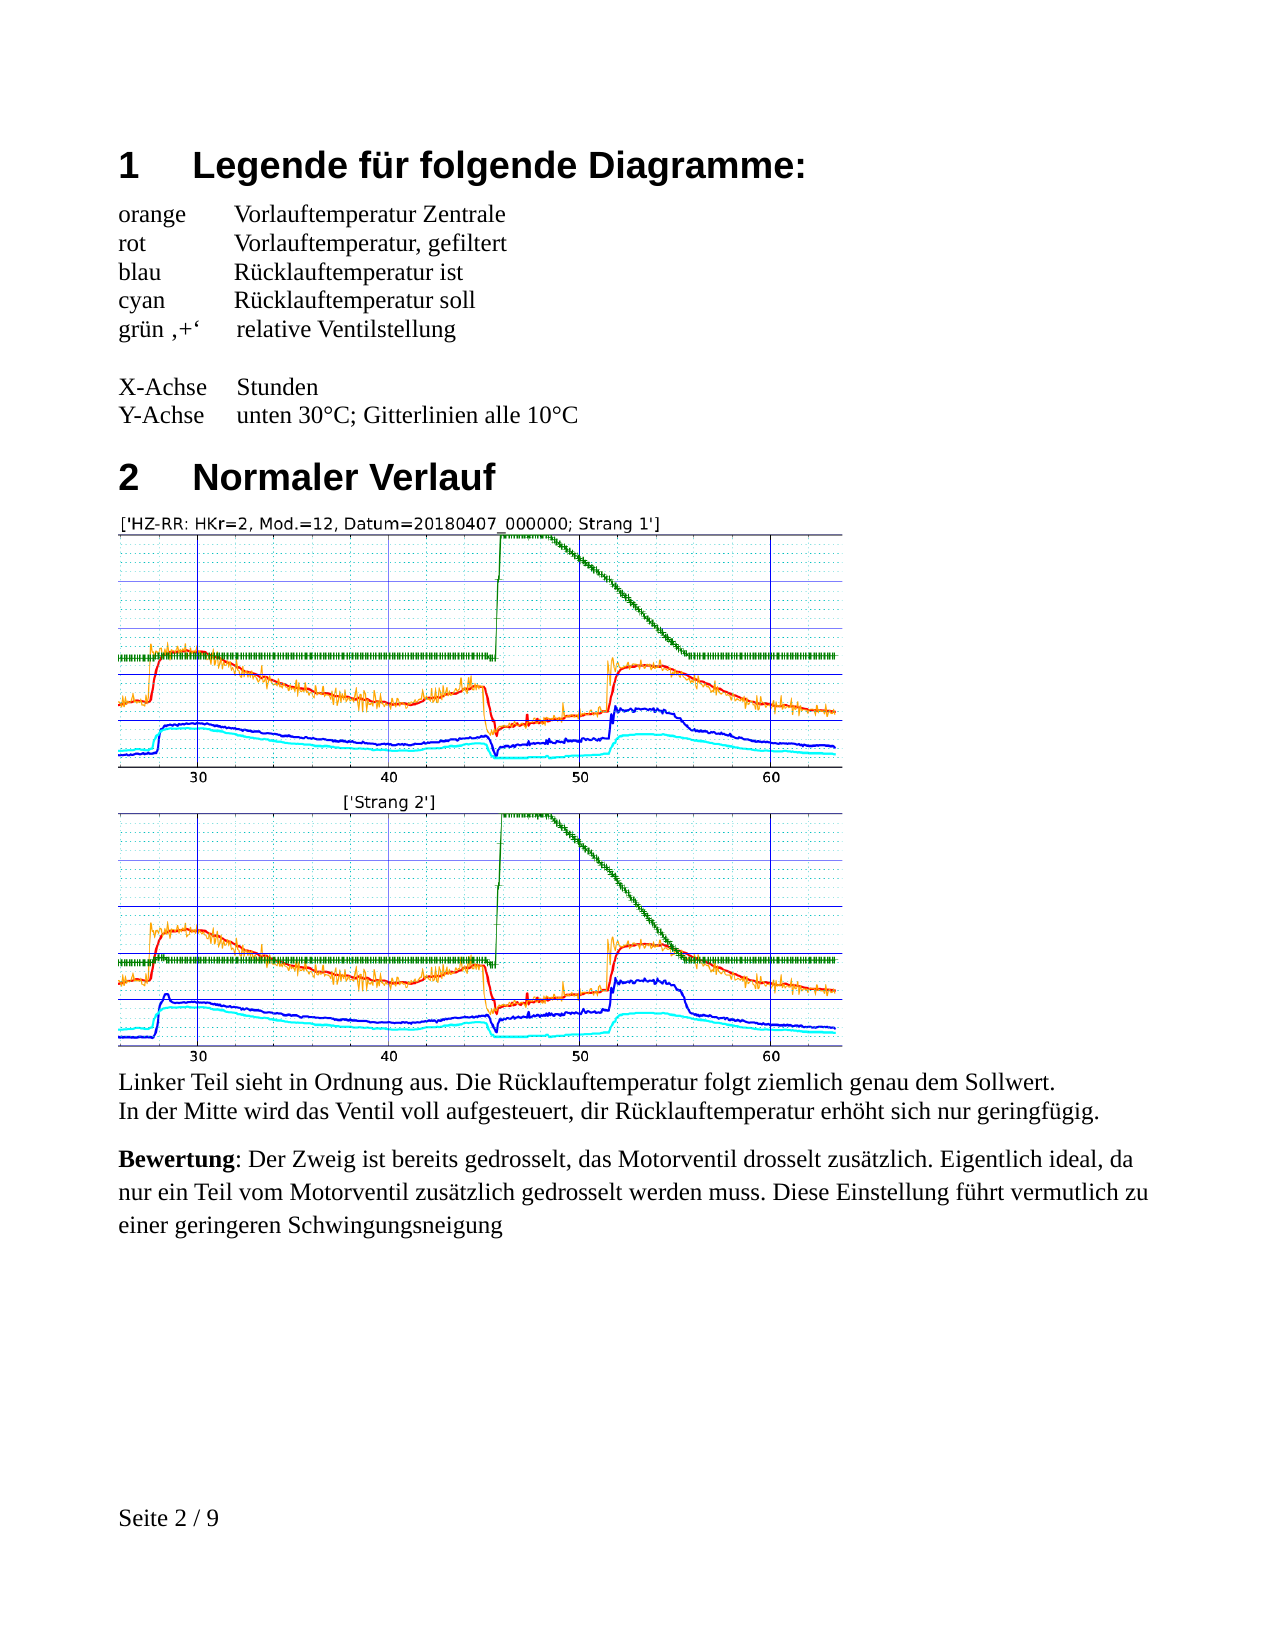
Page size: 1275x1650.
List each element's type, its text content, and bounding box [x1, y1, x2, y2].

text X-Achse Stunden [118, 372, 1157, 401]
text orange Vorlauftemperatur Zentrale [118, 199, 1157, 228]
subtitle Legende für folgende Diagramme: [118, 143, 1157, 187]
picture [118, 510, 843, 1068]
text blau Rücklauftemperatur ist [118, 257, 1157, 286]
text rot Vorlauftemperatur, gefiltert [118, 228, 1157, 257]
text Bewertung: Der Zweig ist bereits gedrosselt, das Motorventil drosselt zusätzlich. Eigentlich ideal, da nur ein Teil vom Motorventil zusätzlich gedrosselt werden muss. Diese Einstellung führt vermutlich zu einer geringeren Schwingungsneigung [118, 1144, 1157, 1238]
text grün ‚+‘ relative Ventilstellung [118, 314, 1157, 343]
text Linker Teil sieht in Ordnung aus. Die Rücklauftemperatur folgt ziemlich genau dem Sollwert. [118, 1067, 1157, 1096]
text Y-Achse unten 30°C; Gitterlinien alle 10°C [118, 401, 1157, 429]
subtitle Normaler Verlauf [118, 454, 1157, 498]
text cyan Rücklauftemperatur soll [118, 286, 1157, 314]
text In der Mitte wird das Ventil voll aufgesteuert, dir Rücklauftemperatur erhöht sich nur geringfügig. [118, 1096, 1157, 1125]
